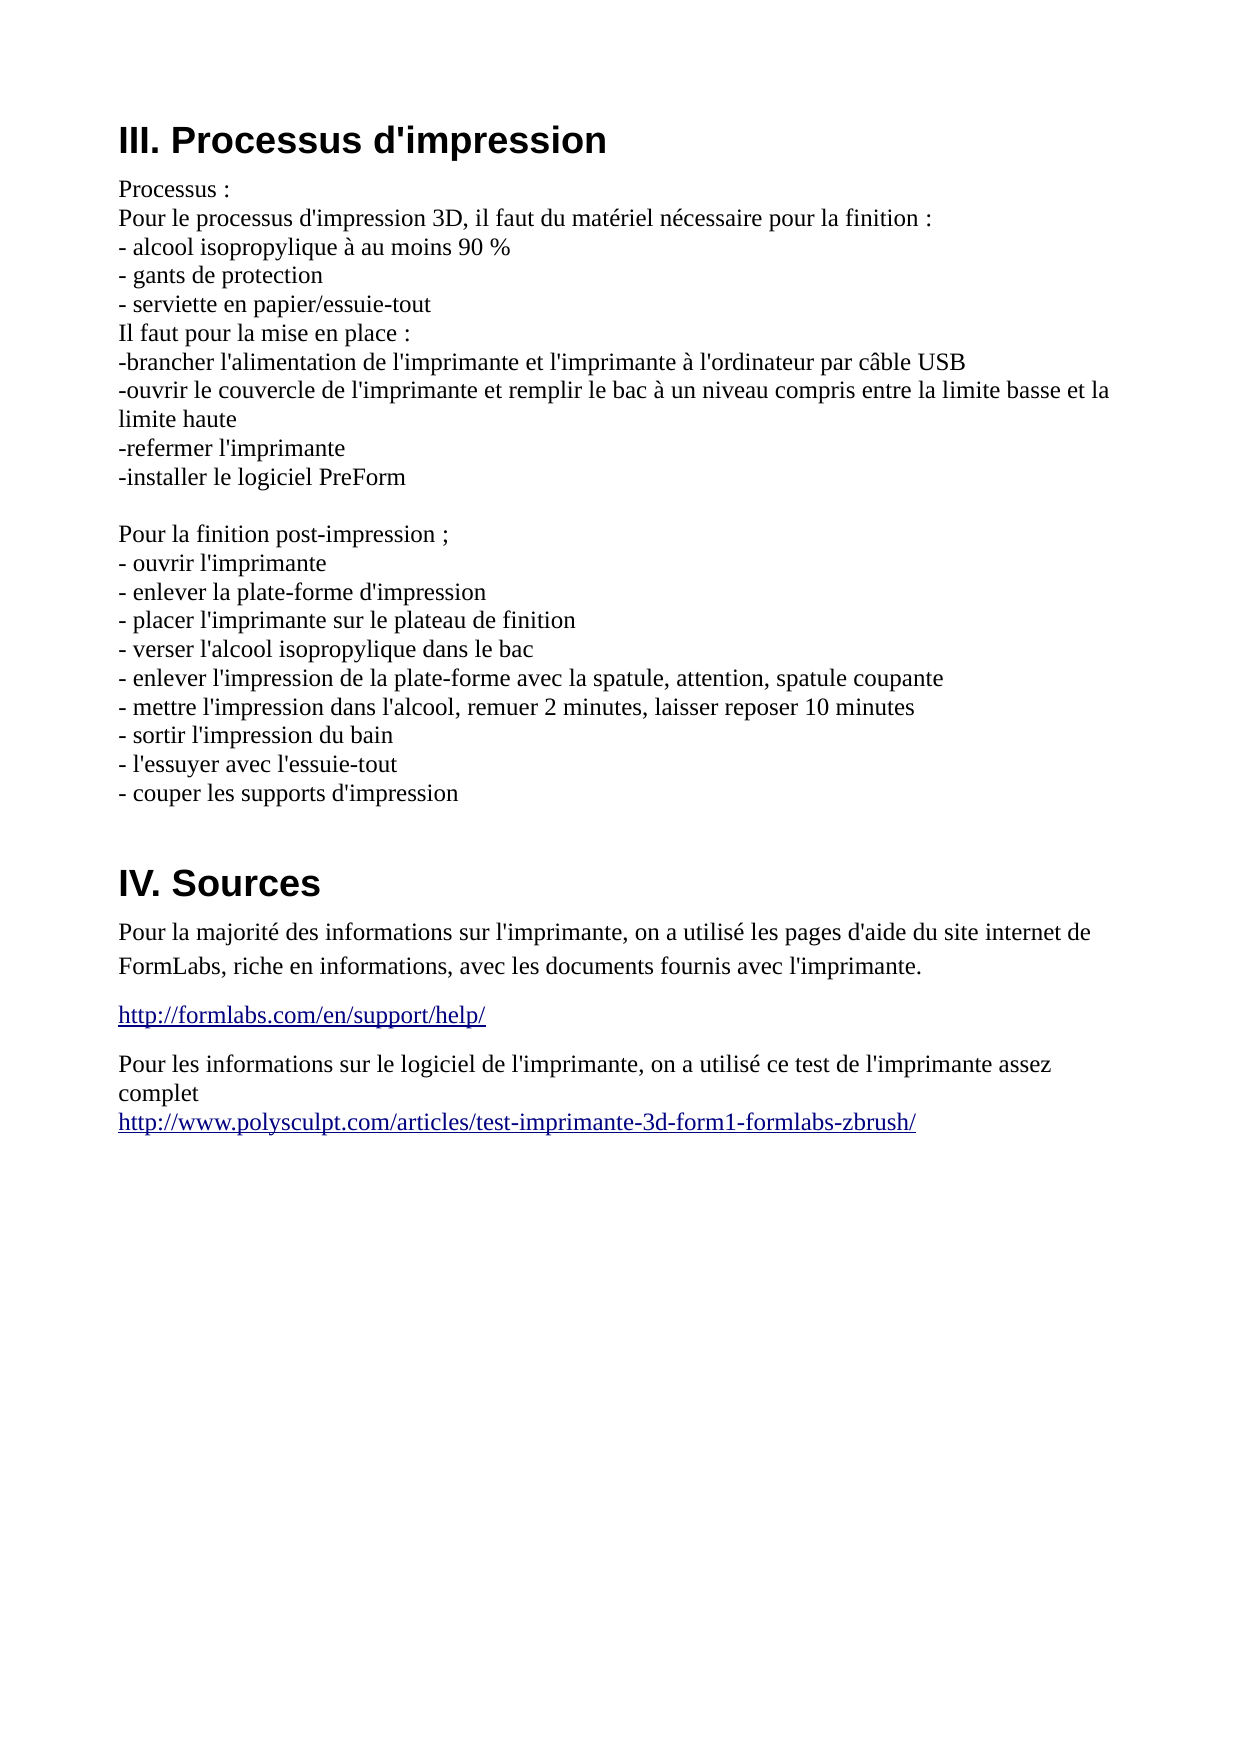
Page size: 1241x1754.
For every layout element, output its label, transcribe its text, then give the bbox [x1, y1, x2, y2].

text Processus : [118, 174, 1122, 203]
text - l'essuyer avec l'essuie-tout [118, 749, 1122, 778]
text - enlever l'impression de la plate-forme avec la spatule, attention, spatule coupante [118, 663, 1122, 692]
text - sortir l'impression du bain [118, 721, 1122, 749]
text - placer l'imprimante sur le plateau de finition [118, 606, 1122, 634]
text http://www.polysculpt.com/articles/test-imprimante-3d-form1-formlabs-zbrush/ [118, 1107, 1122, 1136]
text -ouvrir le couvercle de l'imprimante et remplir le bac à un niveau compris entre la limite basse et la limite haute [118, 376, 1122, 433]
text - verser l'alcool isopropylique dans le bac [118, 634, 1122, 663]
subtitle IV. Sources [118, 861, 1122, 904]
text -brancher l'alimentation de l'imprimante et l'imprimante à l'ordinateur par câble USB [118, 347, 1122, 376]
text Pour la finition post-impression ; [118, 519, 1122, 548]
text - mettre l'impression dans l'alcool, remuer 2 minutes, laisser reposer 10 minutes [118, 692, 1122, 721]
text -installer le logiciel PreForm [118, 462, 1122, 491]
text - ouvrir l'imprimante [118, 548, 1122, 577]
text Il faut pour la mise en place : [118, 318, 1122, 347]
text -refermer l'imprimante [118, 433, 1122, 462]
text Pour la majorité des informations sur l'imprimante, on a utilisé les pages d'aide du site internet de FormLabs, riche en informations, avec les documents fournis avec l'imprimante. [118, 917, 1122, 980]
text - gants de protection [118, 261, 1122, 289]
text - alcool isopropylique à au moins 90 % [118, 232, 1122, 261]
text - enlever la plate-forme d'impression [118, 577, 1122, 606]
text http://formlabs.com/en/support/help/ [118, 1000, 1122, 1029]
text Pour les informations sur le logiciel de l'imprimante, on a utilisé ce test de l'imprimante assez complet [118, 1049, 1122, 1107]
subtitle III. Processus d'impression [118, 118, 1122, 162]
text - serviette en papier/essuie-tout [118, 289, 1122, 318]
text - couper les supports d'impression [118, 778, 1122, 807]
text Pour le processus d'impression 3D, il faut du matériel nécessaire pour la finition : [118, 203, 1122, 232]
